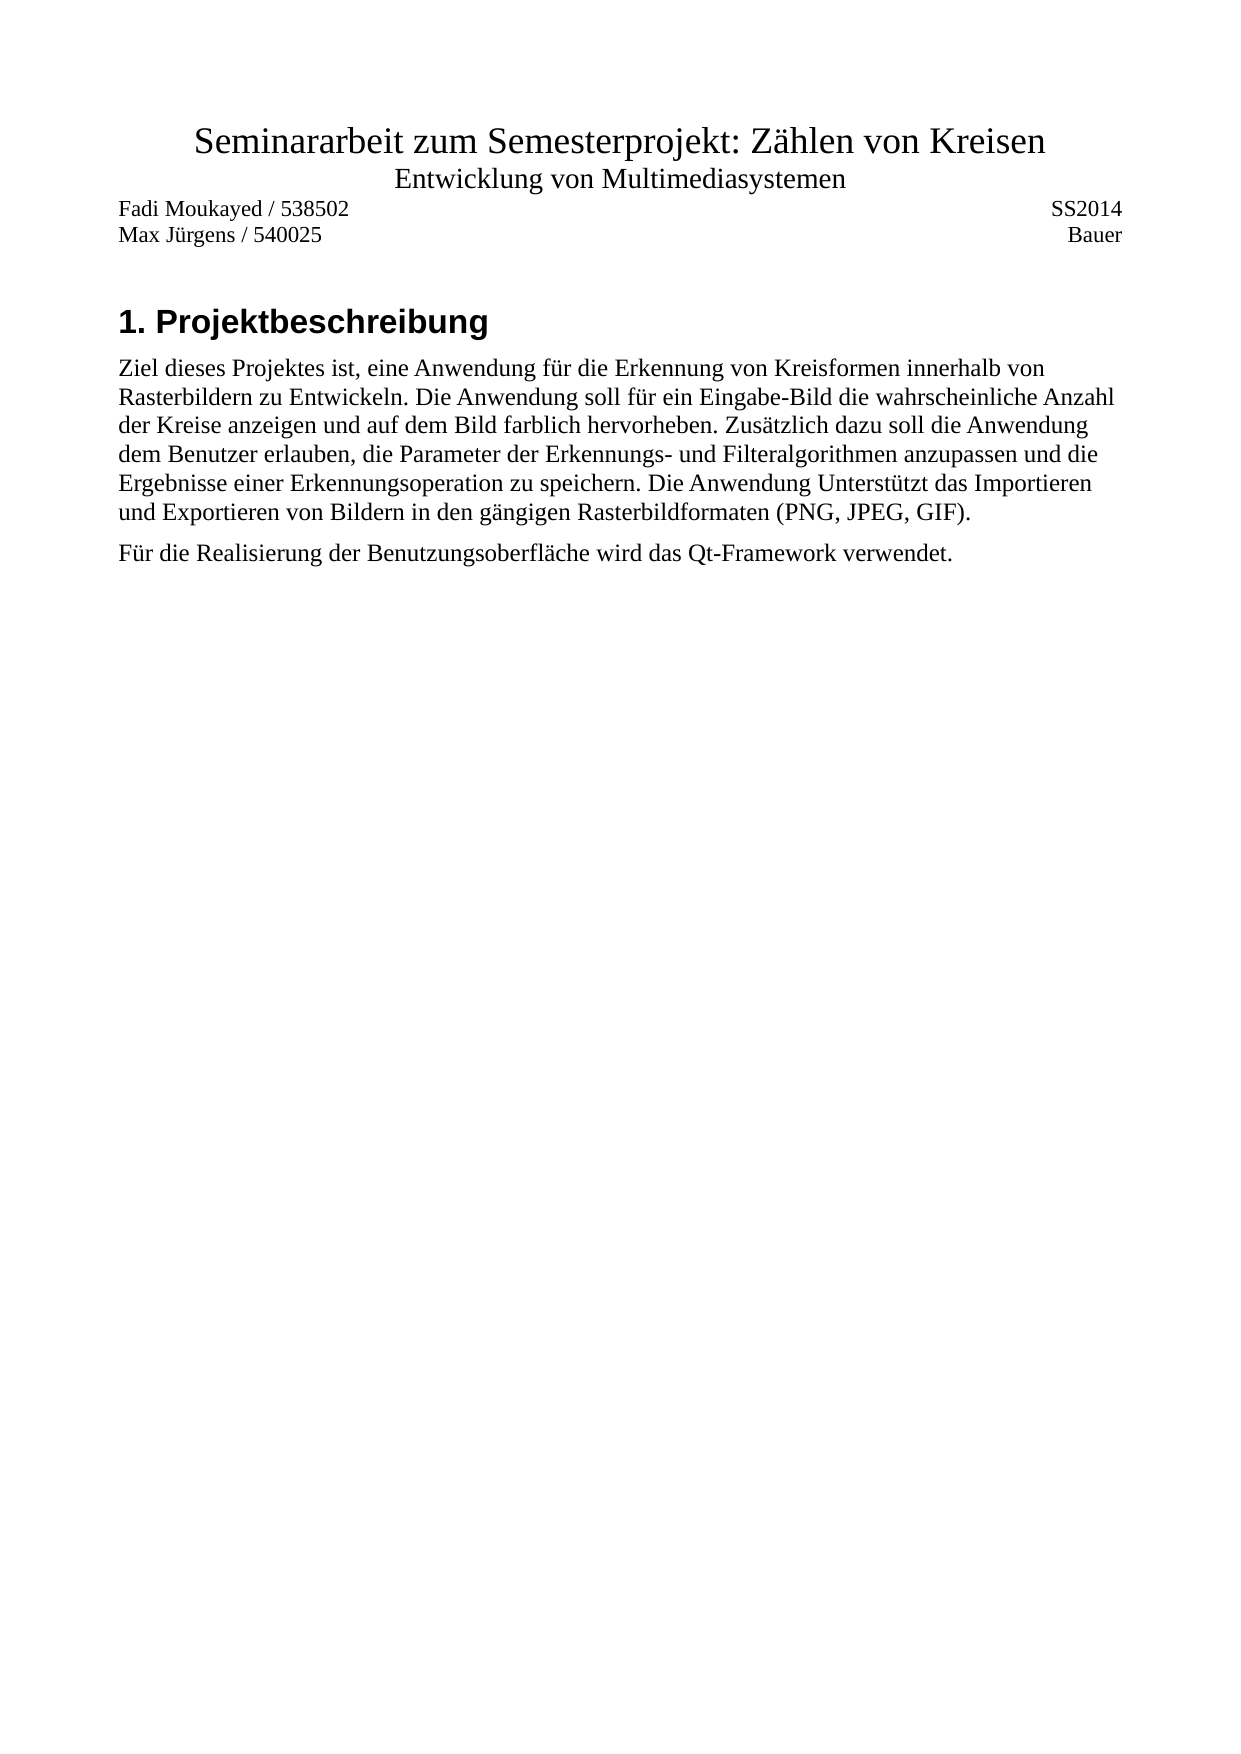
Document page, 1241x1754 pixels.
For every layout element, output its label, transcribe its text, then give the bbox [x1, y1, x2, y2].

subtitle 1. Projektbeschreibung [118, 302, 1122, 341]
text Für die Realisierung der Benutzungsoberfläche wird das Qt-Framework verwendet. [118, 538, 1122, 567]
text Ziel dieses Projektes ist, eine Anwendung für die Erkennung von Kreisformen innerhalb von Rasterbildern zu Entwickeln. Die Anwendung soll für ein Eingabe-Bild die wahrscheinliche Anzahl der Kreise anzeigen und auf dem Bild farblich hervorheben. Zusätzlich dazu soll die Anwendung dem Benutzer erlauben, die Parameter der Erkennungs- und Filteralgorithmen anzupassen und die Ergebnisse einer Erkennungsoperation zu speichern. Die Anwendung Unterstützt das Importieren und Exportieren von Bildern in den gängigen Rasterbildformaten (PNG, JPEG, GIF). [118, 353, 1122, 526]
